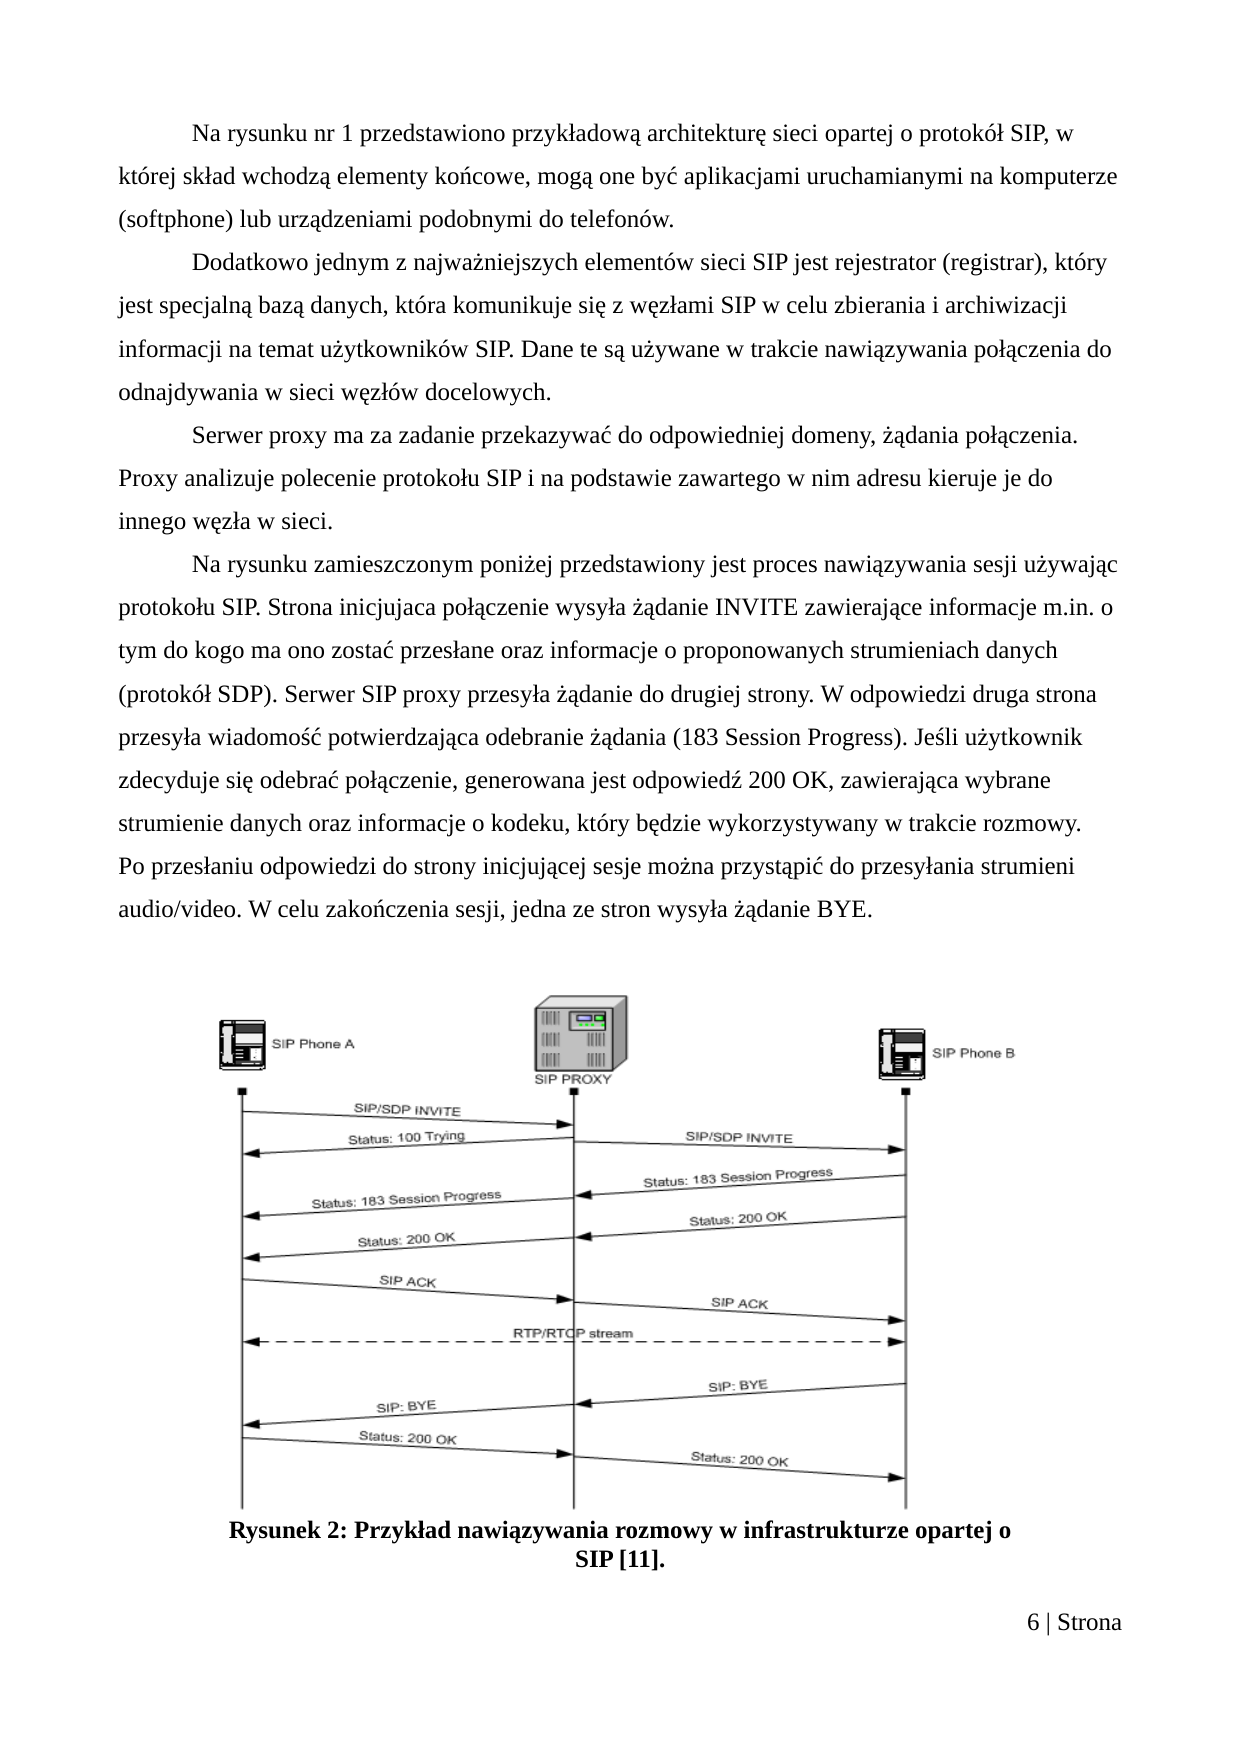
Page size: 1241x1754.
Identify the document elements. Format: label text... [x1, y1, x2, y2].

text Na rysunku zamieszczonym poniżej przedstawiony jest proces nawiązywania sesji używając protokołu SIP. Strona inicjujaca połączenie wysyła żądanie INVITE zawierające informacje m.in. o tym do kogo ma ono zostać przesłane oraz informacje o proponowanych strumieniach danych (protokół SDP). Serwer SIP proxy przesyła żądanie do drugiej strony. W odpowiedzi druga strona przesyła wiadomość potwierdzająca odebranie żądania (183 Session Progress). Jeśli użytkownik zdecyduje się odebrać połączenie, generowana jest odpowiedź 200 OK, zawierająca wybrane strumienie danych oraz informacje o kodeku, który będzie wykorzystywany w trakcie rozmowy. Po przesłaniu odpowiedzi do strony inicjującej sesje można przystąpić do przesyłania strumieni audio/video. W celu zakończenia sesji, jedna ze stron wysyła żądanie BYE. [118, 549, 1122, 923]
text Rysunek 2: Przykład nawiązywania rozmowy w infrastrukturze opartej o SIP [11]. [215, 1516, 1025, 1573]
text Dodatkowo jednym z najważniejszych elementów sieci SIP jest rejestrator (registrar), który jest specjalną bazą danych, która komunikuje się z węzłami SIP w celu zbierania i archiwizacji informacji na temat użytkowników SIP. Dane te są używane w trakcie nawiązywania połączenia do odnajdywania w sieci węzłów docelowych. [118, 247, 1122, 406]
text Serwer proxy ma za zadanie przekazywać do odpowiedniej domeny, żądania połączenia. Proxy analizuje polecenie protokołu SIP i na podstawie zawartego w nim adresu kieruje je do innego węzła w sieci. [118, 420, 1122, 535]
picture [215, 993, 1025, 1516]
text Na rysunku nr 1 przedstawiono przykładową architekturę sieci opartej o protokół SIP, w której skład wchodzą elementy końcowe, mogą one być aplikacjami uruchamianymi na komputerze (softphone) lub urządzeniami podobnymi do telefonów. [118, 118, 1122, 233]
